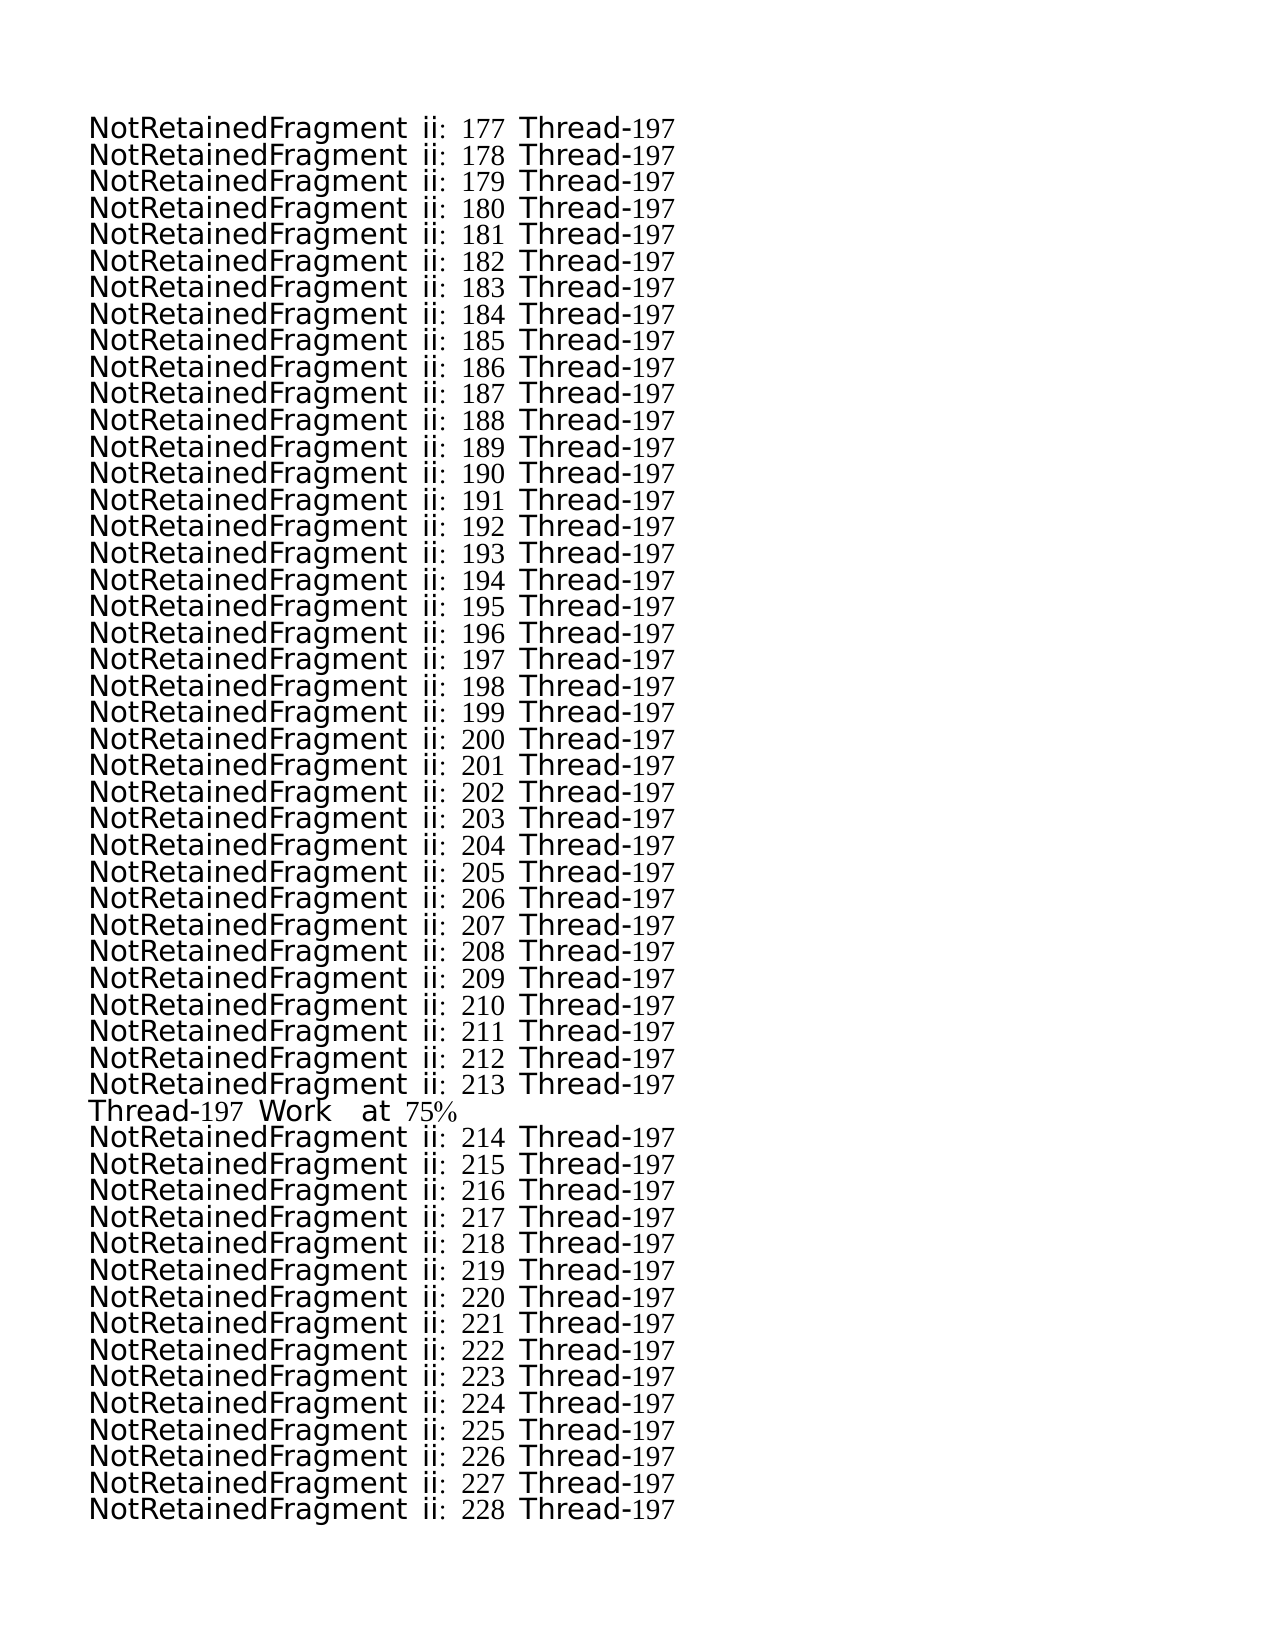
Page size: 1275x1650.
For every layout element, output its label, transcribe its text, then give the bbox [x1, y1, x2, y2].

text NotRetainedFragment ii: 186 Thread-197 [73, 357, 1201, 384]
text NotRetainedFragment ii: 198 Thread-197 [73, 676, 1201, 702]
text NotRetainedFragment ii: 196 Thread-197 [73, 623, 1201, 649]
text NotRetainedFragment ii: 210 Thread-197 [73, 995, 1201, 1021]
text NotRetainedFragment ii: 222 Thread-197 [73, 1340, 1201, 1367]
text NotRetainedFragment ii: 220 Thread-197 [73, 1287, 1201, 1313]
text NotRetainedFragment ii: 187 Thread-197 [73, 384, 1201, 410]
text NotRetainedFragment ii: 226 Thread-197 [73, 1446, 1201, 1473]
text NotRetainedFragment ii: 191 Thread-197 [73, 490, 1201, 517]
text NotRetainedFragment ii: 212 Thread-197 [73, 1048, 1201, 1074]
text NotRetainedFragment ii: 217 Thread-197 [73, 1207, 1201, 1234]
text NotRetainedFragment ii: 178 Thread-197 [73, 145, 1201, 171]
text NotRetainedFragment ii: 179 Thread-197 [73, 171, 1201, 198]
text NotRetainedFragment ii: 193 Thread-197 [73, 543, 1201, 570]
text NotRetainedFragment ii: 214 Thread-197 [73, 1127, 1201, 1154]
text NotRetainedFragment ii: 227 Thread-197 [73, 1473, 1201, 1499]
text NotRetainedFragment ii: 185 Thread-197 [73, 331, 1201, 357]
text NotRetainedFragment ii: 223 Thread-197 [73, 1367, 1201, 1393]
text NotRetainedFragment ii: 189 Thread-197 [73, 437, 1201, 463]
text NotRetainedFragment ii: 206 Thread-197 [73, 888, 1201, 915]
text NotRetainedFragment ii: 182 Thread-197 [73, 251, 1201, 277]
text NotRetainedFragment ii: 228 Thread-197 [73, 1499, 1201, 1526]
text NotRetainedFragment ii: 208 Thread-197 [73, 942, 1201, 968]
text NotRetainedFragment ii: 195 Thread-197 [73, 596, 1201, 623]
text NotRetainedFragment ii: 218 Thread-197 [73, 1234, 1201, 1260]
text NotRetainedFragment ii: 213 Thread-197 [73, 1074, 1201, 1101]
text Thread-197 Work at 75% [73, 1101, 1201, 1127]
text NotRetainedFragment ii: 216 Thread-197 [73, 1181, 1201, 1207]
text NotRetainedFragment ii: 219 Thread-197 [73, 1260, 1201, 1287]
text NotRetainedFragment ii: 190 Thread-197 [73, 463, 1201, 490]
text NotRetainedFragment ii: 224 Thread-197 [73, 1393, 1201, 1420]
text NotRetainedFragment ii: 211 Thread-197 [73, 1021, 1201, 1048]
text NotRetainedFragment ii: 207 Thread-197 [73, 915, 1201, 942]
text NotRetainedFragment ii: 188 Thread-197 [73, 410, 1201, 437]
text NotRetainedFragment ii: 202 Thread-197 [73, 782, 1201, 809]
text NotRetainedFragment ii: 177 Thread-197 [73, 118, 1201, 145]
text NotRetainedFragment ii: 184 Thread-197 [73, 304, 1201, 331]
text NotRetainedFragment ii: 194 Thread-197 [73, 570, 1201, 596]
text NotRetainedFragment ii: 201 Thread-197 [73, 756, 1201, 782]
text NotRetainedFragment ii: 215 Thread-197 [73, 1154, 1201, 1181]
text NotRetainedFragment ii: 199 Thread-197 [73, 702, 1201, 729]
text NotRetainedFragment ii: 225 Thread-197 [73, 1420, 1201, 1446]
text NotRetainedFragment ii: 197 Thread-197 [73, 649, 1201, 676]
text NotRetainedFragment ii: 183 Thread-197 [73, 277, 1201, 304]
text NotRetainedFragment ii: 192 Thread-197 [73, 517, 1201, 543]
text NotRetainedFragment ii: 204 Thread-197 [73, 835, 1201, 862]
text NotRetainedFragment ii: 180 Thread-197 [73, 198, 1201, 224]
text NotRetainedFragment ii: 209 Thread-197 [73, 968, 1201, 995]
text NotRetainedFragment ii: 221 Thread-197 [73, 1313, 1201, 1340]
text NotRetainedFragment ii: 181 Thread-197 [73, 224, 1201, 251]
text NotRetainedFragment ii: 205 Thread-197 [73, 862, 1201, 888]
text NotRetainedFragment ii: 203 Thread-197 [73, 809, 1201, 835]
text NotRetainedFragment ii: 200 Thread-197 [73, 729, 1201, 756]
